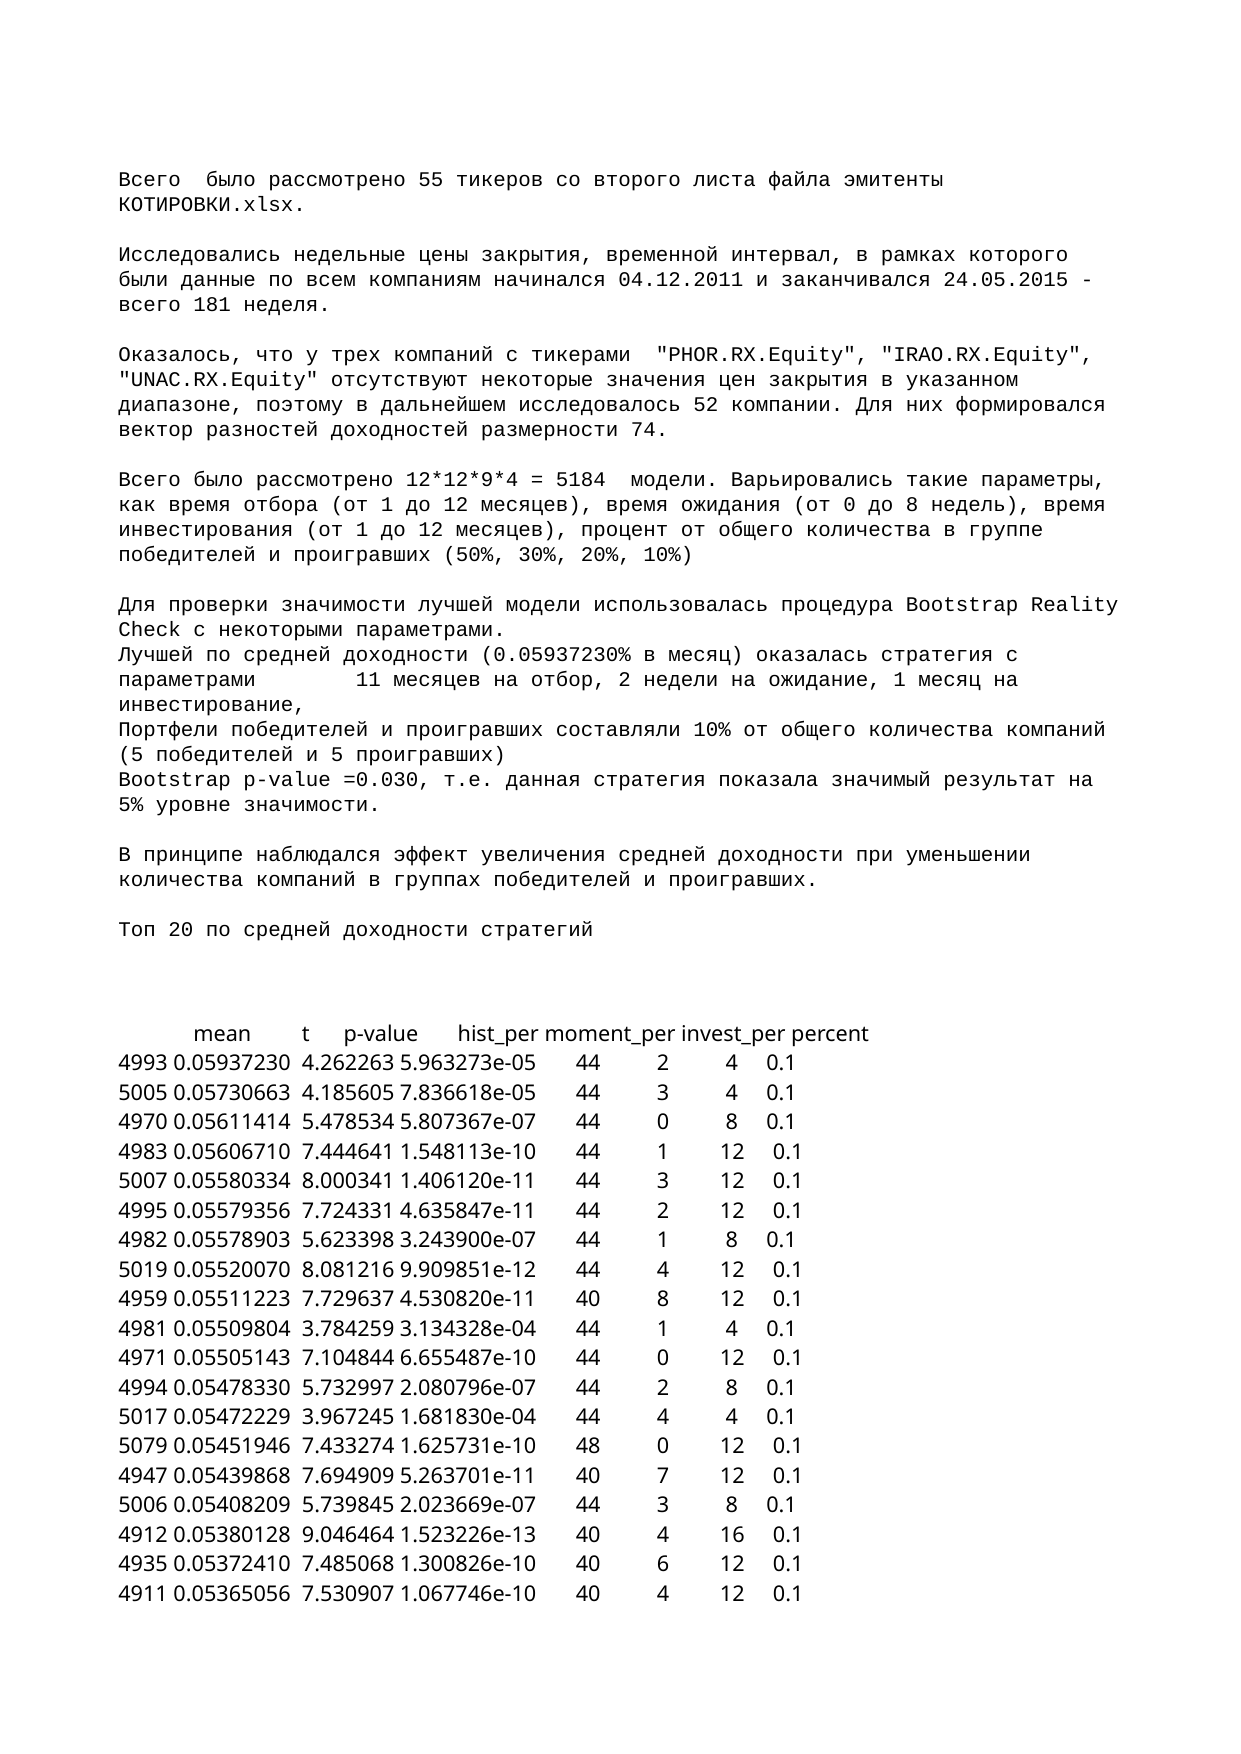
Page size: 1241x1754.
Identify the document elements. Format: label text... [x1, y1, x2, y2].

text Исследовались недельные цены закрытия, временной интервал, в рамках которого были данные по всем компаниям начинался 04.12.2011 и заканчивался 24.05.2015 - всего 181 неделя. [118, 243, 1122, 318]
text 4970 0.05611414 5.478534 5.807367e-07 44 0 8 0.1 [118, 1107, 1122, 1136]
text 4935 0.05372410 7.485068 1.300826e-10 40 6 12 0.1 [118, 1549, 1122, 1578]
text Всего было рассмотрено 55 тикеров со второго листа файла эмитенты КОТИРОВКИ.xlsx. [118, 168, 1122, 218]
text 5007 0.05580334 8.000341 1.406120e-11 44 3 12 0.1 [118, 1166, 1122, 1195]
text 4911 0.05365056 7.530907 1.067746e-10 40 4 12 0.1 [118, 1578, 1122, 1608]
text Всего было рассмотрено 12*12*9*4 = 5184 модели. Варьировались такие параметры, как время отбора (от 1 до 12 месяцев), время ожидания (от 0 до 8 недель), время инвестирования (от 1 до 12 месяцев), процент от общего количества в группе победителей и проигравших (50%, 30%, 20%, 10%) [118, 468, 1122, 568]
text Топ 20 по средней доходности стратегий [118, 918, 1122, 943]
text Для проверки значимости лучшей модели использовалась процедура Bootstrap Reality Check с некоторыми параметрами. [118, 593, 1122, 643]
text mean t p-value hist_per moment_per invest_per percent [118, 1018, 1122, 1048]
text 4993 0.05937230 4.262263 5.963273e-05 44 2 4 0.1 [118, 1048, 1122, 1077]
text 5005 0.05730663 4.185605 7.836618e-05 44 3 4 0.1 [118, 1077, 1122, 1107]
text Портфели победителей и проигравших составляли 10% от общего количества компаний (5 победителей и 5 проигравших) [118, 718, 1122, 768]
text 4959 0.05511223 7.729637 4.530820e-11 40 8 12 0.1 [118, 1283, 1122, 1313]
text 4982 0.05578903 5.623398 3.243900e-07 44 1 8 0.1 [118, 1224, 1122, 1254]
text 5019 0.05520070 8.081216 9.909851e-12 44 4 12 0.1 [118, 1254, 1122, 1283]
text 4981 0.05509804 3.784259 3.134328e-04 44 1 4 0.1 [118, 1313, 1122, 1342]
text 4912 0.05380128 9.046464 1.523226e-13 40 4 16 0.1 [118, 1519, 1122, 1549]
text Bootstrap p-value =0.030, т.е. данная стратегия показала значимый результат на 5% уровне значимости. [118, 768, 1122, 818]
text 4971 0.05505143 7.104844 6.655487e-10 44 0 12 0.1 [118, 1342, 1122, 1372]
text 5079 0.05451946 7.433274 1.625731e-10 48 0 12 0.1 [118, 1431, 1122, 1460]
text 5017 0.05472229 3.967245 1.681830e-04 44 4 4 0.1 [118, 1401, 1122, 1431]
text Оказалось, что у трех компаний с тикерами "PHOR.RX.Equity", "IRAO.RX.Equity", "UNAC.RX.Equity" отсутствуют некоторые значения цен закрытия в указанном диапазоне, поэтому в дальнейшем исследовалось 52 компании. Для них формировался вектор разностей доходностей размерности 74. [118, 343, 1122, 443]
text 4983 0.05606710 7.444641 1.548113e-10 44 1 12 0.1 [118, 1136, 1122, 1166]
text 4994 0.05478330 5.732997 2.080796e-07 44 2 8 0.1 [118, 1372, 1122, 1401]
text 5006 0.05408209 5.739845 2.023669e-07 44 3 8 0.1 [118, 1490, 1122, 1519]
text 4995 0.05579356 7.724331 4.635847e-11 44 2 12 0.1 [118, 1195, 1122, 1224]
text 4947 0.05439868 7.694909 5.263701e-11 40 7 12 0.1 [118, 1460, 1122, 1490]
text Лучшей по средней доходности (0.05937230% в месяц) оказалась стратегия с параметрами 11 месяцев на отбор, 2 недели на ожидание, 1 месяц на инвестирование, [118, 643, 1122, 718]
text В принципе наблюдался эффект увеличения средней доходности при уменьшении количества компаний в группах победителей и проигравших. [118, 843, 1122, 893]
